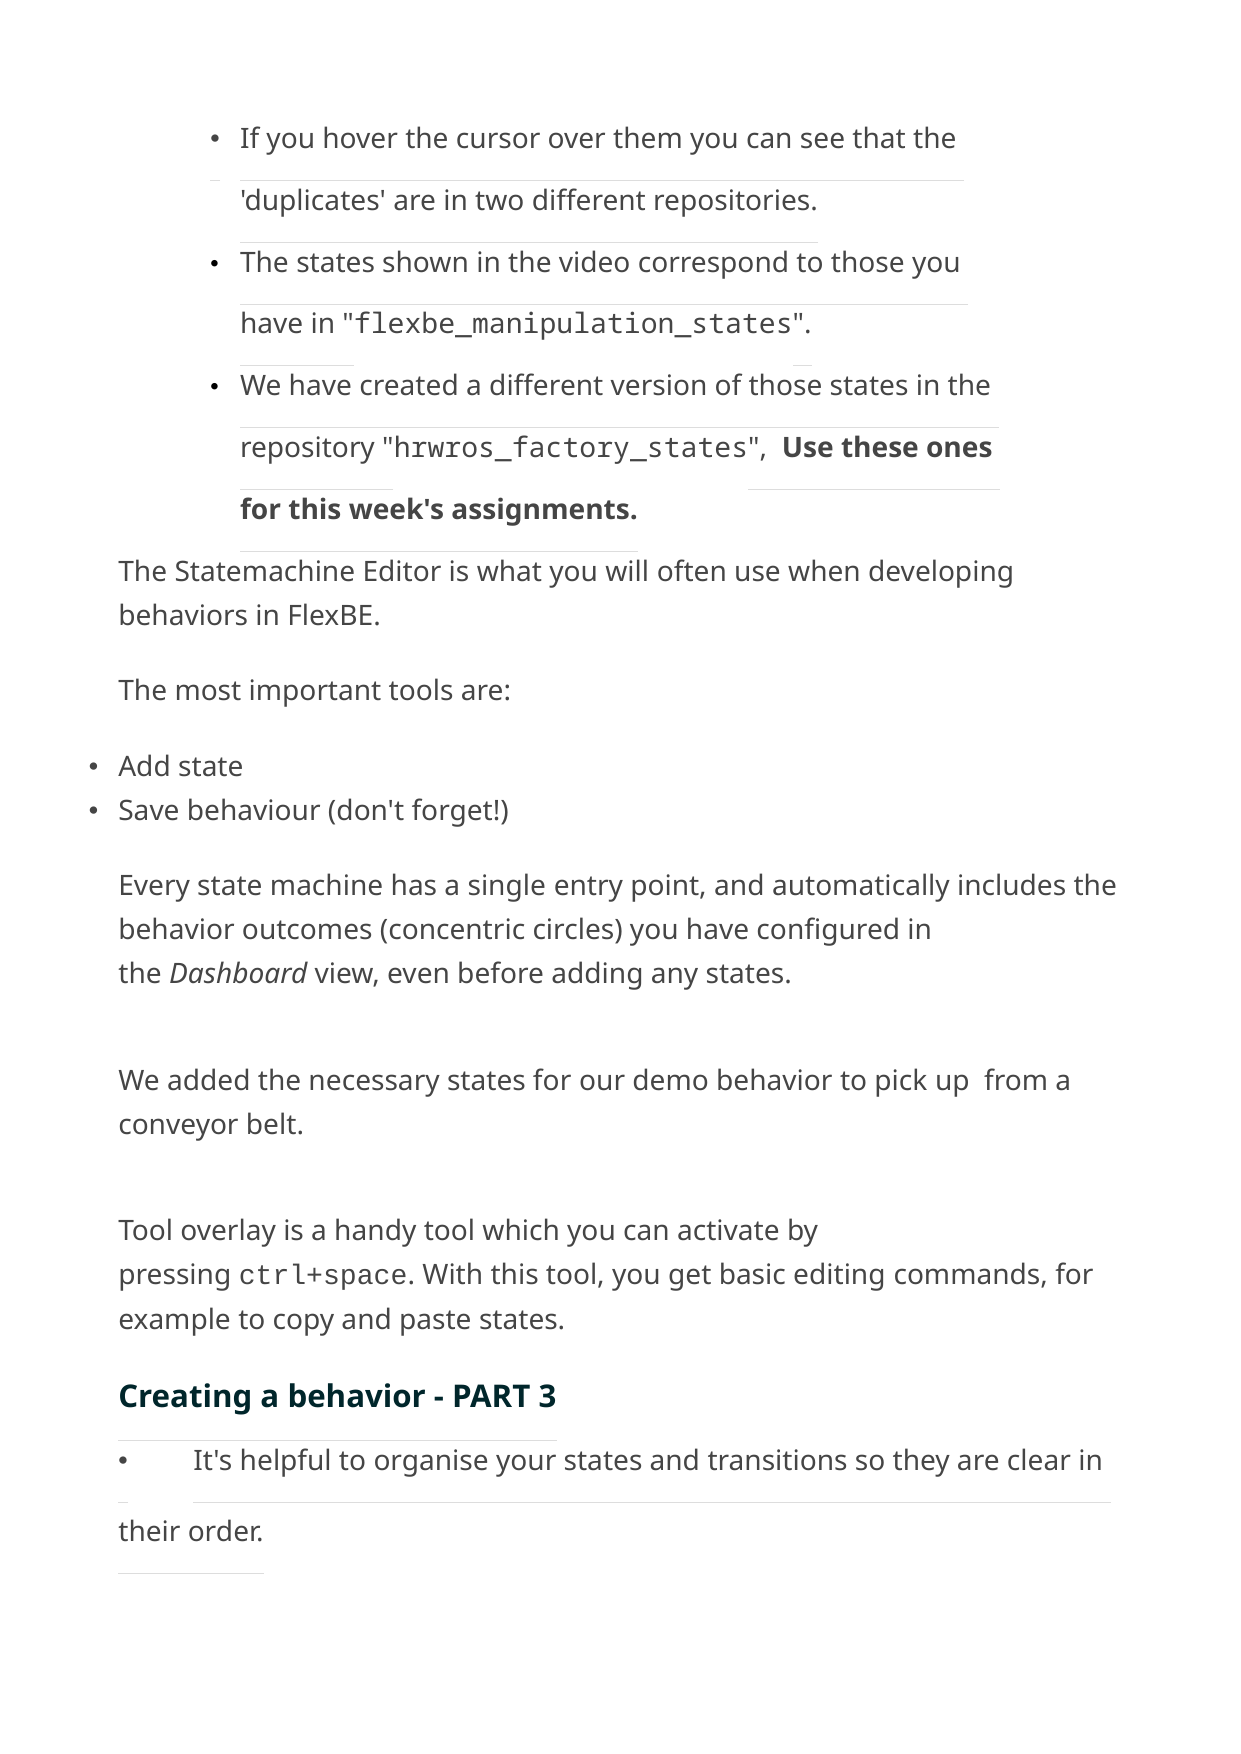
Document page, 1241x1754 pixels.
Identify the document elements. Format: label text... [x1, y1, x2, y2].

list Add state [118, 746, 1122, 784]
list Save behaviour (don't forget!) [118, 790, 1122, 828]
list It's helpful to organise your states and transitions so they are clear in their order. [118, 1440, 1122, 1573]
text We added the necessary states for our demo behavior to pick up from a conveyor belt. [118, 1060, 1122, 1142]
list We have created a different version of those states in the repository "hrwros_factory_states", Use these ones for this week's assignments. [240, 366, 1001, 551]
list The states shown in the video correspond to those you have in "flexbe_manipulation_states". [240, 242, 1001, 366]
text The most important tools are: [118, 671, 1122, 709]
text Tool overlay is a handy tool which you can activate by pressing ctrl+space. With this tool, you get basic editing commands, for example to copy and paste states. [118, 1211, 1122, 1337]
text Every state machine has a single entry point, and automatically includes the behavior outcomes (concentric circles) you have configured in the Dashboard view, even before adding any states. [118, 865, 1122, 992]
subtitle Creating a behavior - PART 3 [118, 1374, 1122, 1440]
text The Statemachine Editor is what you will often use when developing behaviors in FlexBE. [118, 551, 1122, 634]
list If you hover the cursor over them you can see that the 'duplicates' are in two different repositories. [240, 118, 1001, 242]
